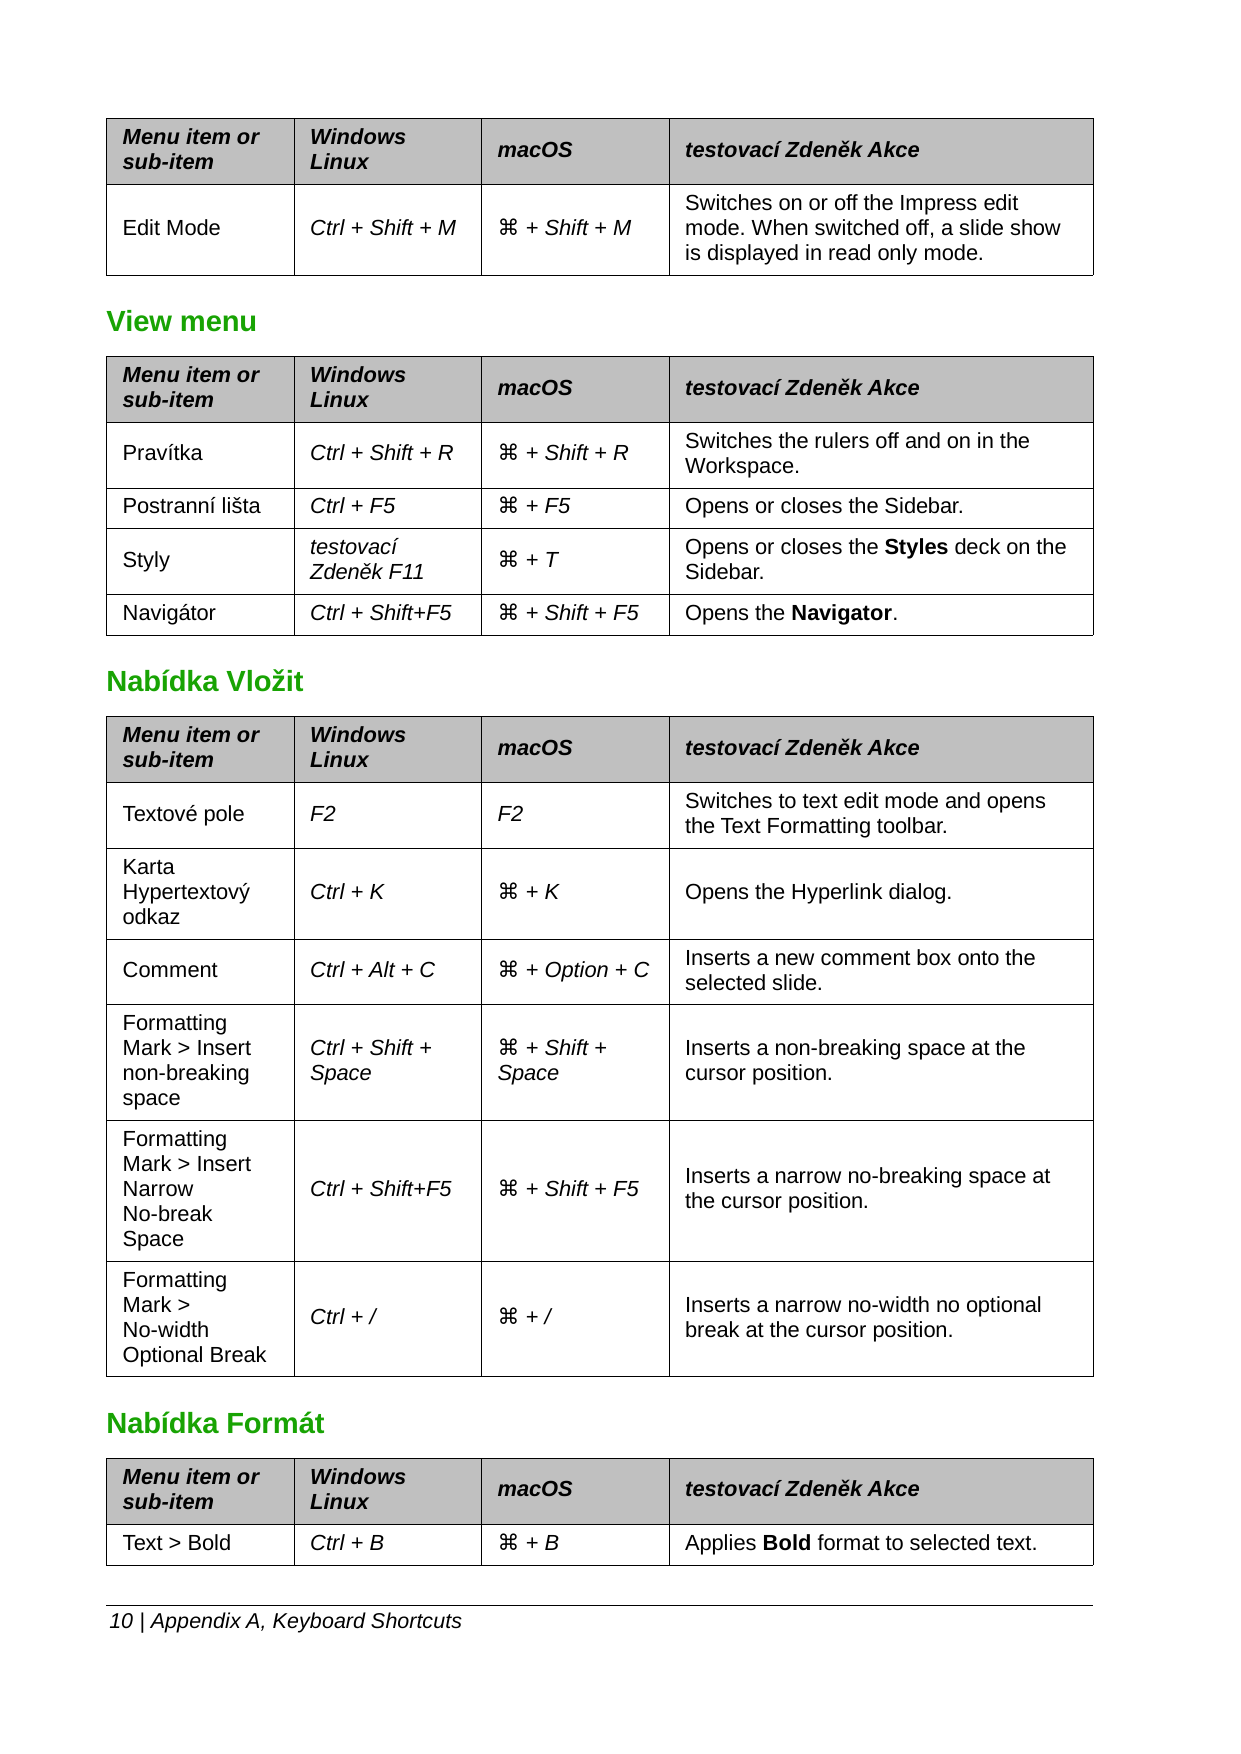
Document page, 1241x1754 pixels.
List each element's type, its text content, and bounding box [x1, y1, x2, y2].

table_cell Textové pole [107, 783, 294, 848]
table_cell Edit Mode [107, 185, 294, 274]
table_cell Comment [107, 940, 294, 1004]
table_header Windows Linux [295, 357, 481, 422]
table_header Windows Linux [295, 119, 481, 184]
table_header macOS [482, 717, 669, 782]
table_header Windows Linux [295, 1459, 481, 1524]
table_header Windows Linux [295, 717, 481, 782]
table_cell Opens the Navigator. [670, 595, 1093, 635]
table_cell F2 [482, 783, 669, 848]
table_cell ⌘ + Shift + F5 [482, 595, 669, 635]
table_header macOS [482, 357, 669, 422]
table_cell ⌘ + Shift + F5 [482, 1121, 669, 1261]
table_cell Opens the Hyperlink dialog. [670, 849, 1093, 938]
table_cell Navigátor [107, 595, 294, 635]
table_header testovací Zdeněk Akce [670, 1459, 1093, 1524]
table_cell Opens or closes the Styles deck on the Sidebar. [670, 529, 1093, 594]
table_cell Inserts a non-breaking space at the cursor position. [670, 1005, 1093, 1120]
table_cell Ctrl + / [295, 1262, 481, 1376]
table_cell Pravítka [107, 423, 294, 488]
table_cell ⌘ + K [482, 849, 669, 938]
table_cell F2 [295, 783, 481, 848]
table_cell ⌘ + T [482, 529, 669, 594]
table_header testovací Zdeněk Akce [670, 717, 1093, 782]
table_cell Ctrl + Shift+F5 [295, 595, 481, 635]
table_cell ⌘ + Option + C [482, 940, 669, 1004]
table_header testovací Zdeněk Akce [670, 357, 1093, 422]
table_header macOS [482, 119, 669, 184]
table_cell Applies Bold format to selected text. [670, 1525, 1093, 1564]
table_cell Opens or closes the Sidebar. [670, 489, 1093, 528]
table_cell Ctrl + Shift + M [295, 185, 481, 274]
table_cell Ctrl + B [295, 1525, 481, 1564]
table_header Menu item or sub-item [107, 717, 294, 782]
table_cell Ctrl + Alt + C [295, 940, 481, 1004]
subtitle Nabídka Formát [106, 1406, 1093, 1439]
table_cell ⌘ + Shift + R [482, 423, 669, 488]
table_cell Formatting Mark > Insert Narrow No‑break Space [107, 1121, 294, 1261]
table_cell Inserts a narrow no-breaking space at the cursor position. [670, 1121, 1093, 1261]
table_cell Formatting Mark > No‑width Optional Break [107, 1262, 294, 1376]
table_cell ⌘ + B [482, 1525, 669, 1564]
table_cell ⌘ + F5 [482, 489, 669, 528]
subtitle Nabídka Vložit [106, 664, 1093, 698]
table_cell Karta Hypertextový odkaz [107, 849, 294, 938]
table_cell Ctrl + F5 [295, 489, 481, 528]
table_cell Formatting Mark > Insert non-breaking space [107, 1005, 294, 1120]
subtitle View menu [106, 304, 1093, 337]
table_cell Text > Bold [107, 1525, 294, 1564]
table_header Menu item or sub-item [107, 357, 294, 422]
table_header testovací Zdeněk Akce [670, 119, 1093, 184]
table_cell Inserts a narrow no-width no optional break at the cursor position. [670, 1262, 1093, 1376]
table_cell Ctrl + Shift + R [295, 423, 481, 488]
table_cell Ctrl + K [295, 849, 481, 938]
table_cell Switches to text edit mode and opens the Text Formatting toolbar. [670, 783, 1093, 848]
table_cell ⌘ + / [482, 1262, 669, 1376]
table_header Menu item or sub-item [107, 1459, 294, 1524]
table_cell Switches the rulers off and on in the Workspace. [670, 423, 1093, 488]
table_cell testovací Zdeněk F11 [295, 529, 481, 594]
table_cell Inserts a new comment box onto the selected slide. [670, 940, 1093, 1004]
table_header Menu item or sub-item [107, 119, 294, 184]
table_cell ⌘ + Shift + M [482, 185, 669, 274]
table_cell Postranní lišta [107, 489, 294, 528]
table_cell Ctrl + Shift + Space [295, 1005, 481, 1120]
table_cell Styly [107, 529, 294, 594]
table_cell Ctrl + Shift+F5 [295, 1121, 481, 1261]
table_header macOS [482, 1459, 669, 1524]
table_cell ⌘ + Shift + Space [482, 1005, 669, 1120]
table_cell Switches on or off the Impress edit mode. When switched off, a slide show is displayed in read only mode. [670, 185, 1093, 274]
